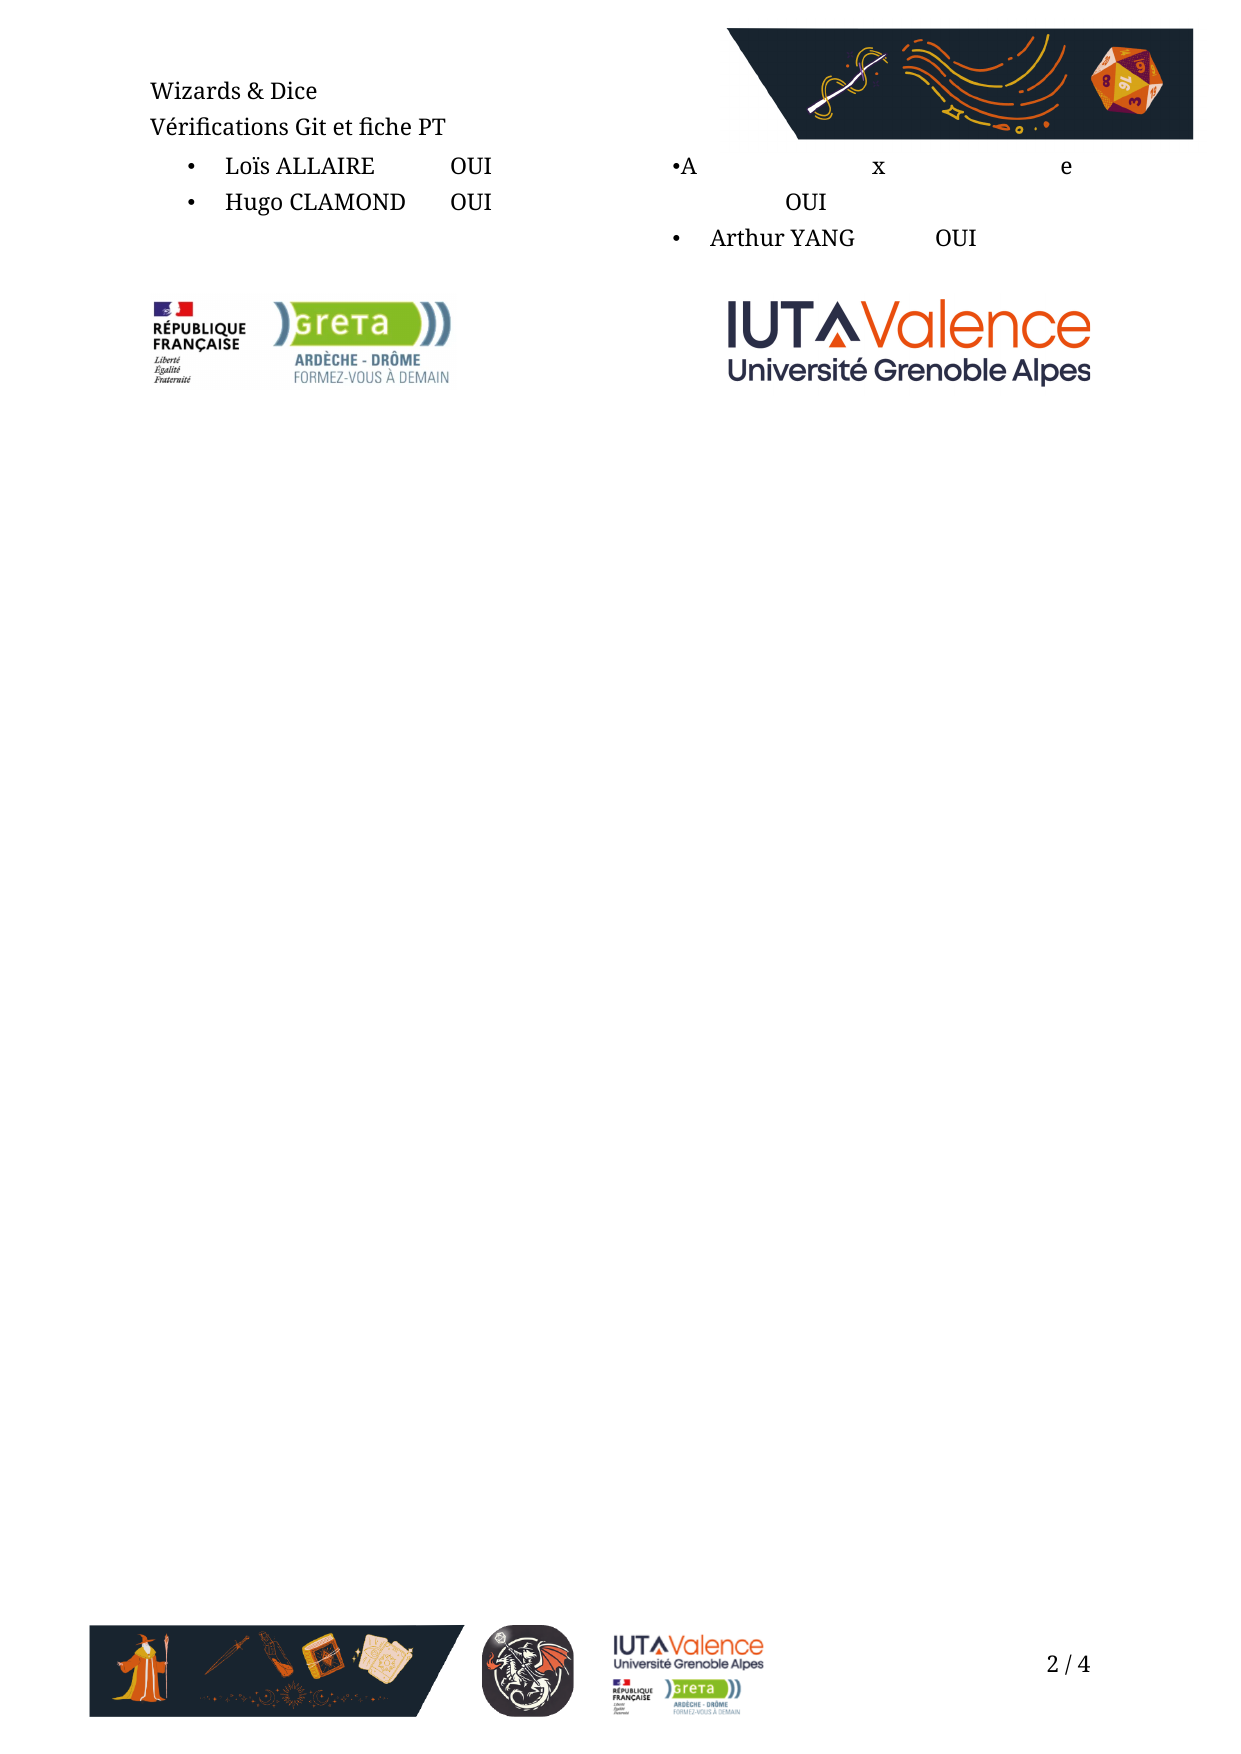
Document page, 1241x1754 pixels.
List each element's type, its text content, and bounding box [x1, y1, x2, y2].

list Loïs ALLAIRE OUI [187, 150, 605, 181]
picture [728, 293, 1091, 396]
list Axel MOURILLON OUI [672, 150, 1090, 217]
picture [81, 1614, 788, 1726]
picture [150, 293, 457, 390]
list Arthur YANG OUI [672, 222, 1090, 253]
picture [720, 18, 1208, 153]
list Hugo CLAMOND OUI [187, 186, 605, 217]
